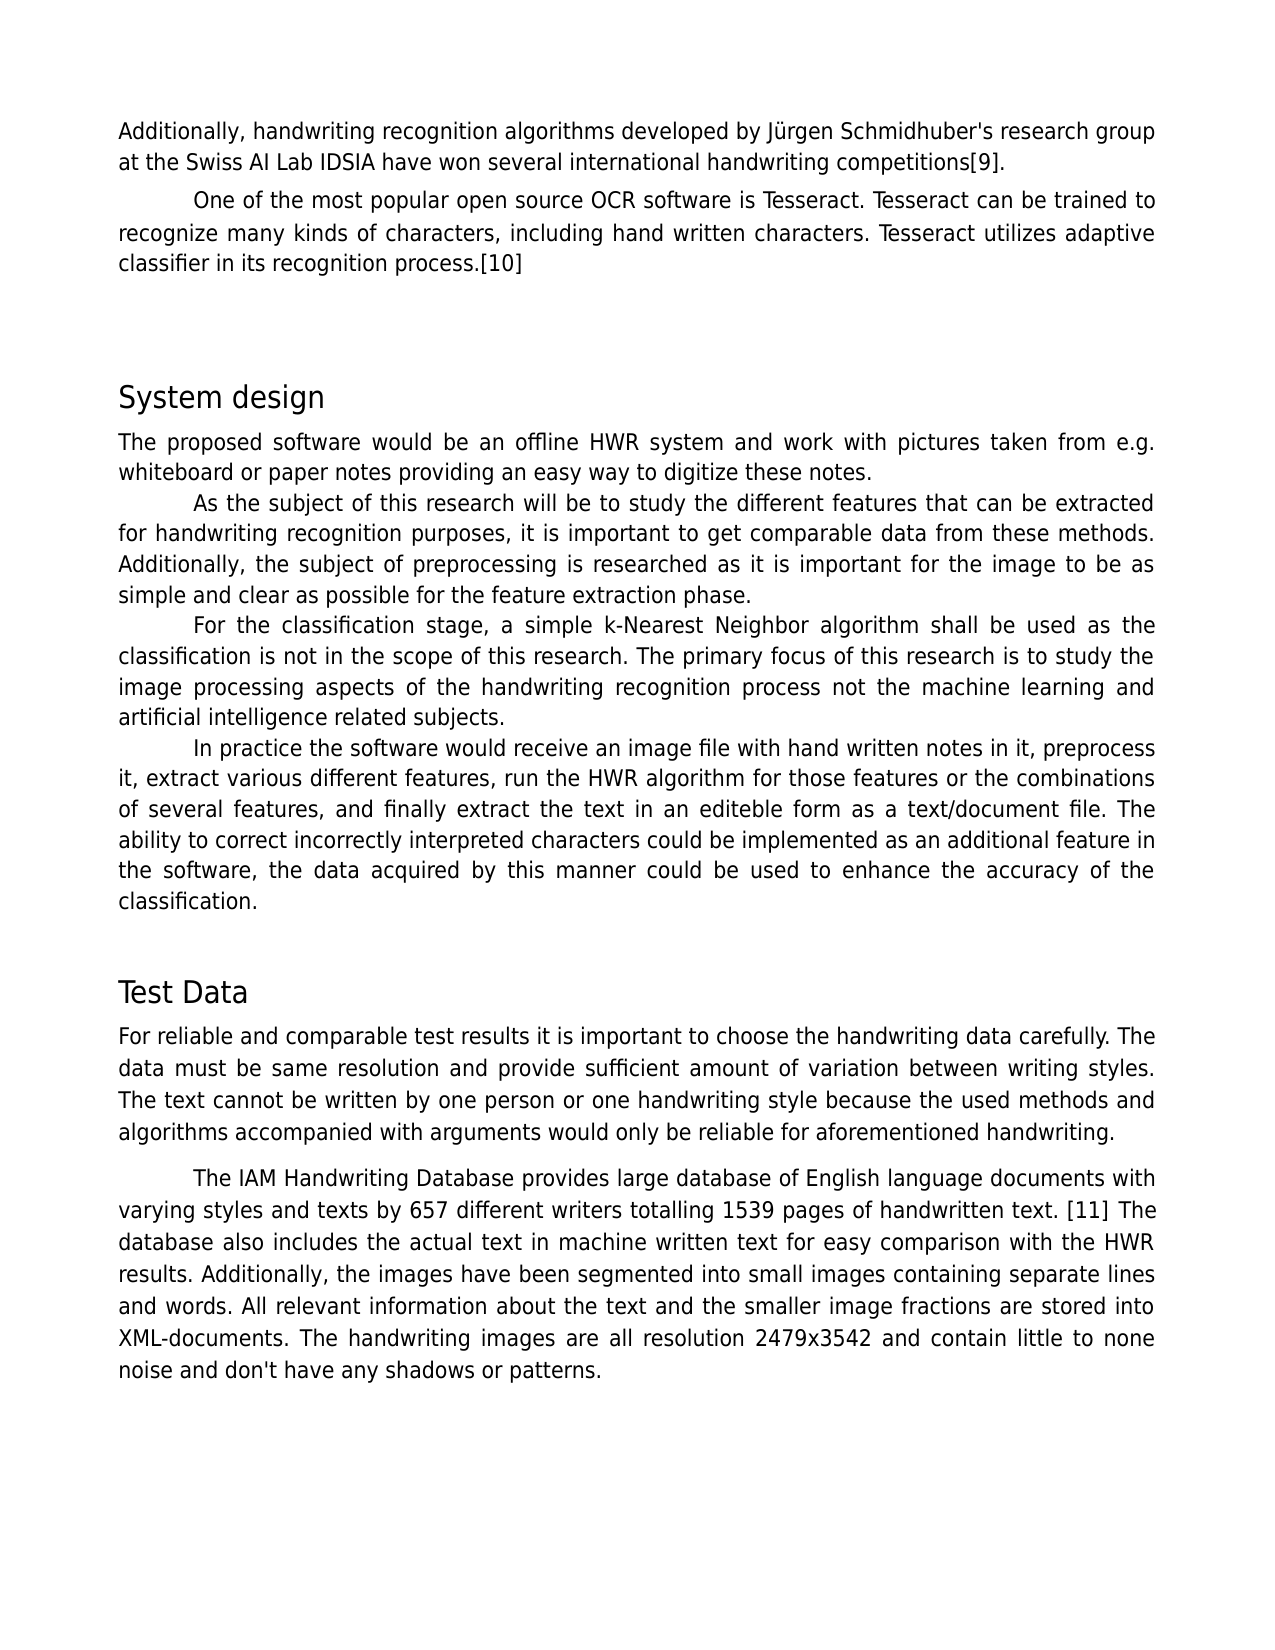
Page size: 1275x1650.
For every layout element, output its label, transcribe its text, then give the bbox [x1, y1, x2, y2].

text The proposed software would be an offline HWR system and work with pictures taken from e.g. whiteboard or paper notes providing an easy way to digitize these notes. [118, 429, 1157, 486]
text For reliable and comparable test results it is important to choose the handwriting data carefully. The data must be same resolution and provide sufficient amount of variation between writing styles. The text cannot be written by one person or one handwriting style because the used methods and algorithms accompanied with arguments would only be reliable for aforementioned handwriting. [118, 1023, 1157, 1146]
text For the classification stage, a simple k-Nearest Neighbor algorithm shall be used as the classification is not in the scope of this research. The primary focus of this research is to study the image processing aspects of the handwriting recognition process not the machine learning and artificial intelligence related subjects. [118, 612, 1157, 731]
subtitle Test Data [118, 974, 1157, 1011]
text One of the most popular open source OCR software is Tesseract. Tesseract can be trained to recognize many kinds of characters, including hand written characters. Tesseract utilizes adaptive classifier in its recognition process.[10]⁠ [118, 179, 1157, 277]
subtitle System design [118, 380, 1157, 416]
text In practice the software would receive an image file with hand written notes in it, preprocess it, extract various different features, run the HWR algorithm for those features or the combinations of several features, and finally extract the text in an editeble form as a text/document file. The ability to correct incorrectly interpreted characters could be implemented as an additional feature in the software, the data acquired by this manner could be used to enhance the accuracy of the classification. [118, 735, 1157, 915]
text As the subject of this research will be to study the different features that can be extracted for handwriting recognition purposes, it is important to get comparable data from these methods. Additionally, the subject of preprocessing is researched as it is important for the image to be as simple and clear as possible for the feature extraction phase. [118, 490, 1157, 608]
text Additionally, handwriting recognition algorithms developed by Jürgen Schmidhuber's research group at the Swiss AI Lab IDSIA have won several international handwriting competitions[9]. [118, 118, 1157, 175]
text The IAM Handwriting Database provides large database of English language documents with varying styles and texts by 657 different writers totalling 1539 pages of handwritten text. [11]⁠ The database also includes the actual text in machine written text for easy comparison with the HWR results. Additionally, the images have been segmented into small images containing separate lines and words. All relevant information about the text and the smaller image fractions are stored into XML-documents. The handwriting images are all resolution 2479x3542 and contain little to none noise and don't have any shadows or patterns. [118, 1166, 1157, 1384]
